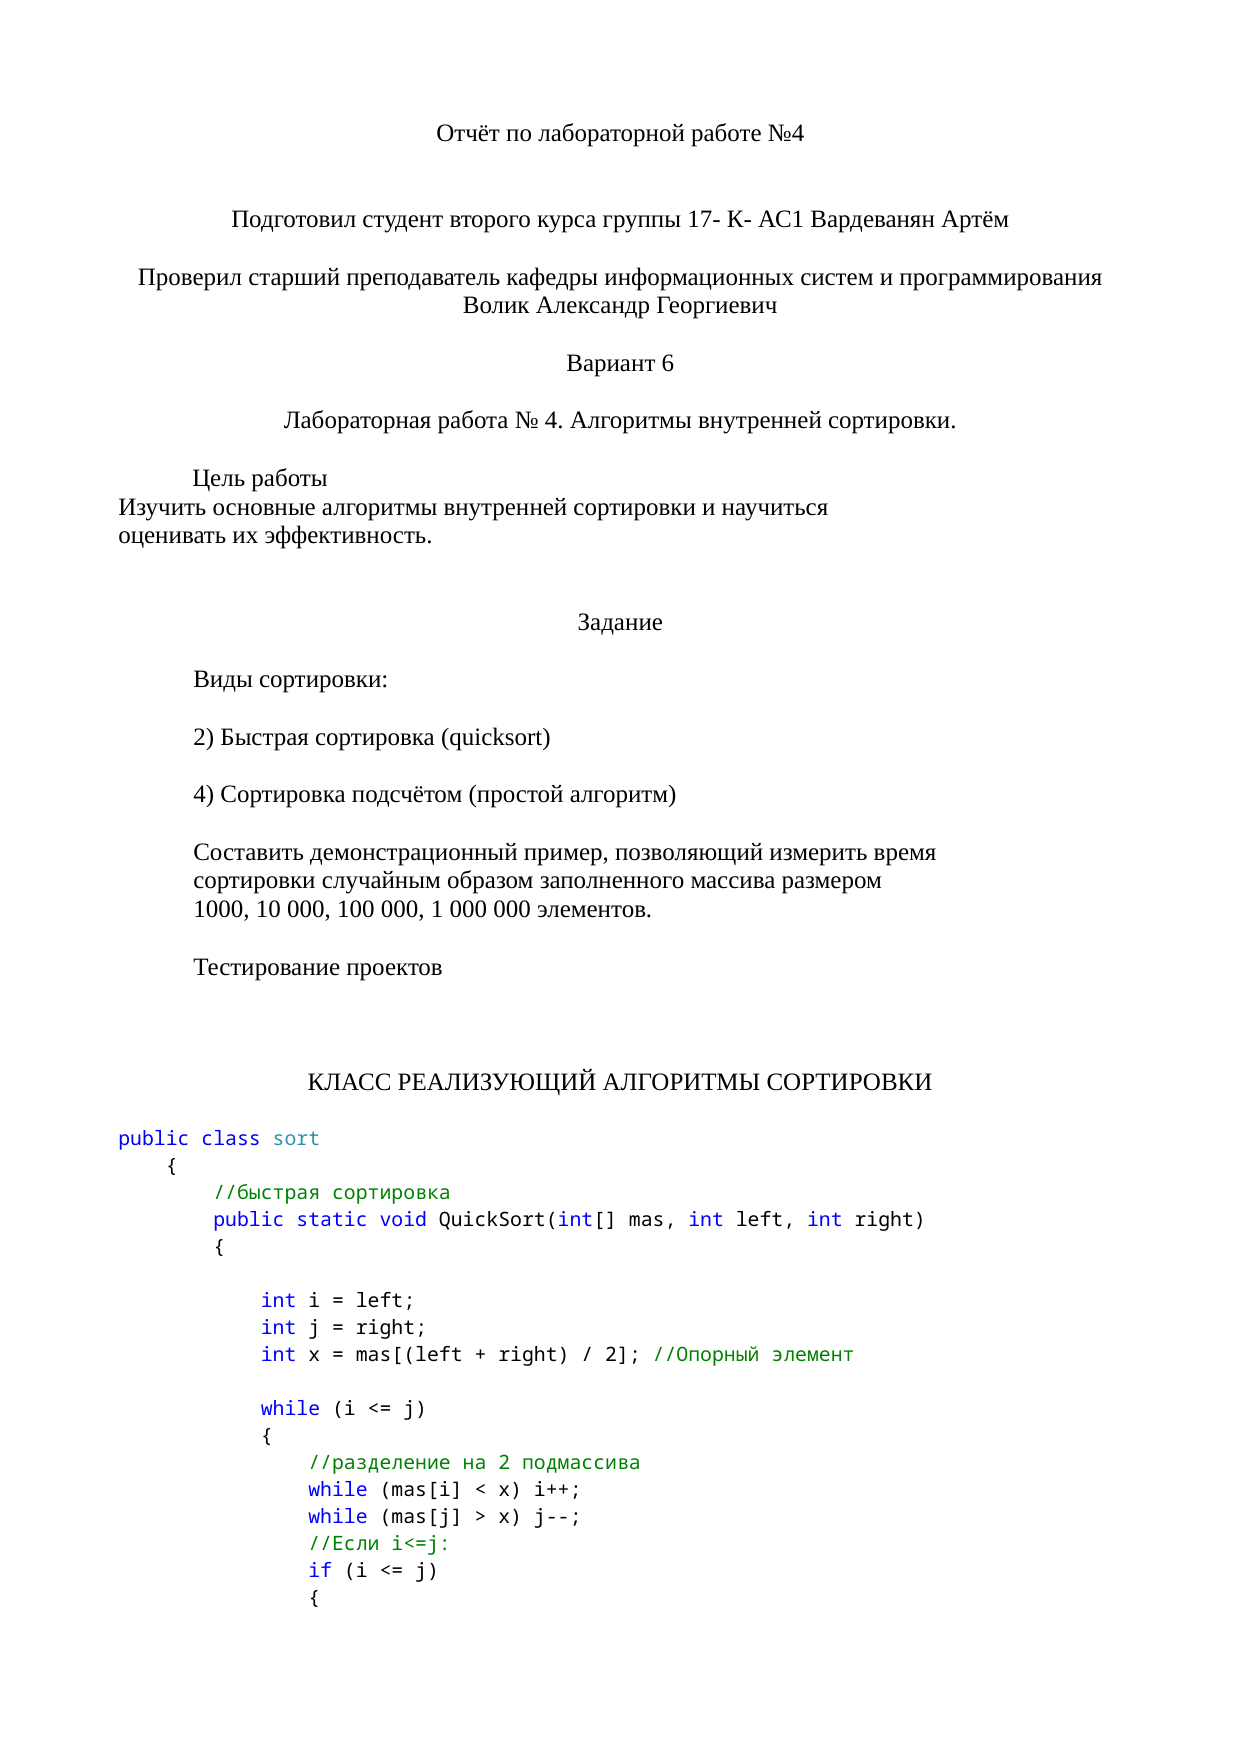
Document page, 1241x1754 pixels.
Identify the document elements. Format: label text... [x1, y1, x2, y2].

text Вариант 6 [118, 348, 1122, 377]
text { [118, 1151, 1122, 1178]
text if (i <= j) [118, 1556, 1122, 1583]
text { [118, 1421, 1122, 1448]
text Задание [118, 607, 1122, 636]
text int i = left; [118, 1286, 1122, 1313]
text //быстрая сортировка [118, 1178, 1122, 1205]
list Виды сортировки: 2) Быстрая сортировка (quicksort) 4) Сортировка подсчётом (простой алгоритм) Составить демонстрационный пример, позволяющий измерить время сортировки случайным образом заполненного массива размером 1000, 10 000, 100 000, 1 000 000 элементов. Тестирование проектов [156, 664, 1122, 981]
text public static void QuickSort(int[] mas, int left, int right) [118, 1205, 1122, 1232]
text { [118, 1583, 1122, 1610]
text while (mas[j] > x) j--; [118, 1502, 1122, 1529]
text public class sort [118, 1124, 1122, 1151]
text Подготовил студент второго курса группы 17- К- АС1 Вардеванян Артём [118, 204, 1122, 233]
text //разделение на 2 подмассива [118, 1448, 1122, 1475]
text КЛАСС РЕАЛИЗУЮЩИЙ АЛГОРИТМЫ СОРТИРОВКИ [118, 1067, 1122, 1096]
text Отчёт по лабораторной работе №4 [118, 118, 1122, 147]
text Лабораторная работа № 4. Алгоритмы внутренней сортировки. [118, 406, 1122, 434]
text int j = right; [118, 1313, 1122, 1340]
text { [118, 1232, 1122, 1259]
text while (i <= j) [118, 1394, 1122, 1421]
text //Если i<=j: [118, 1529, 1122, 1556]
text int x = mas[(left + right) / 2]; //Опорный элемент [118, 1340, 1122, 1367]
text while (mas[i] < x) i++; [118, 1475, 1122, 1502]
text Цель работы Изучить основные алгоритмы внутренней сортировки и научиться оценивать их эффективность. [118, 434, 1122, 607]
text Проверил старший преподаватель кафедры информационных систем и программирования Волик Александр Георгиевич [118, 262, 1122, 319]
